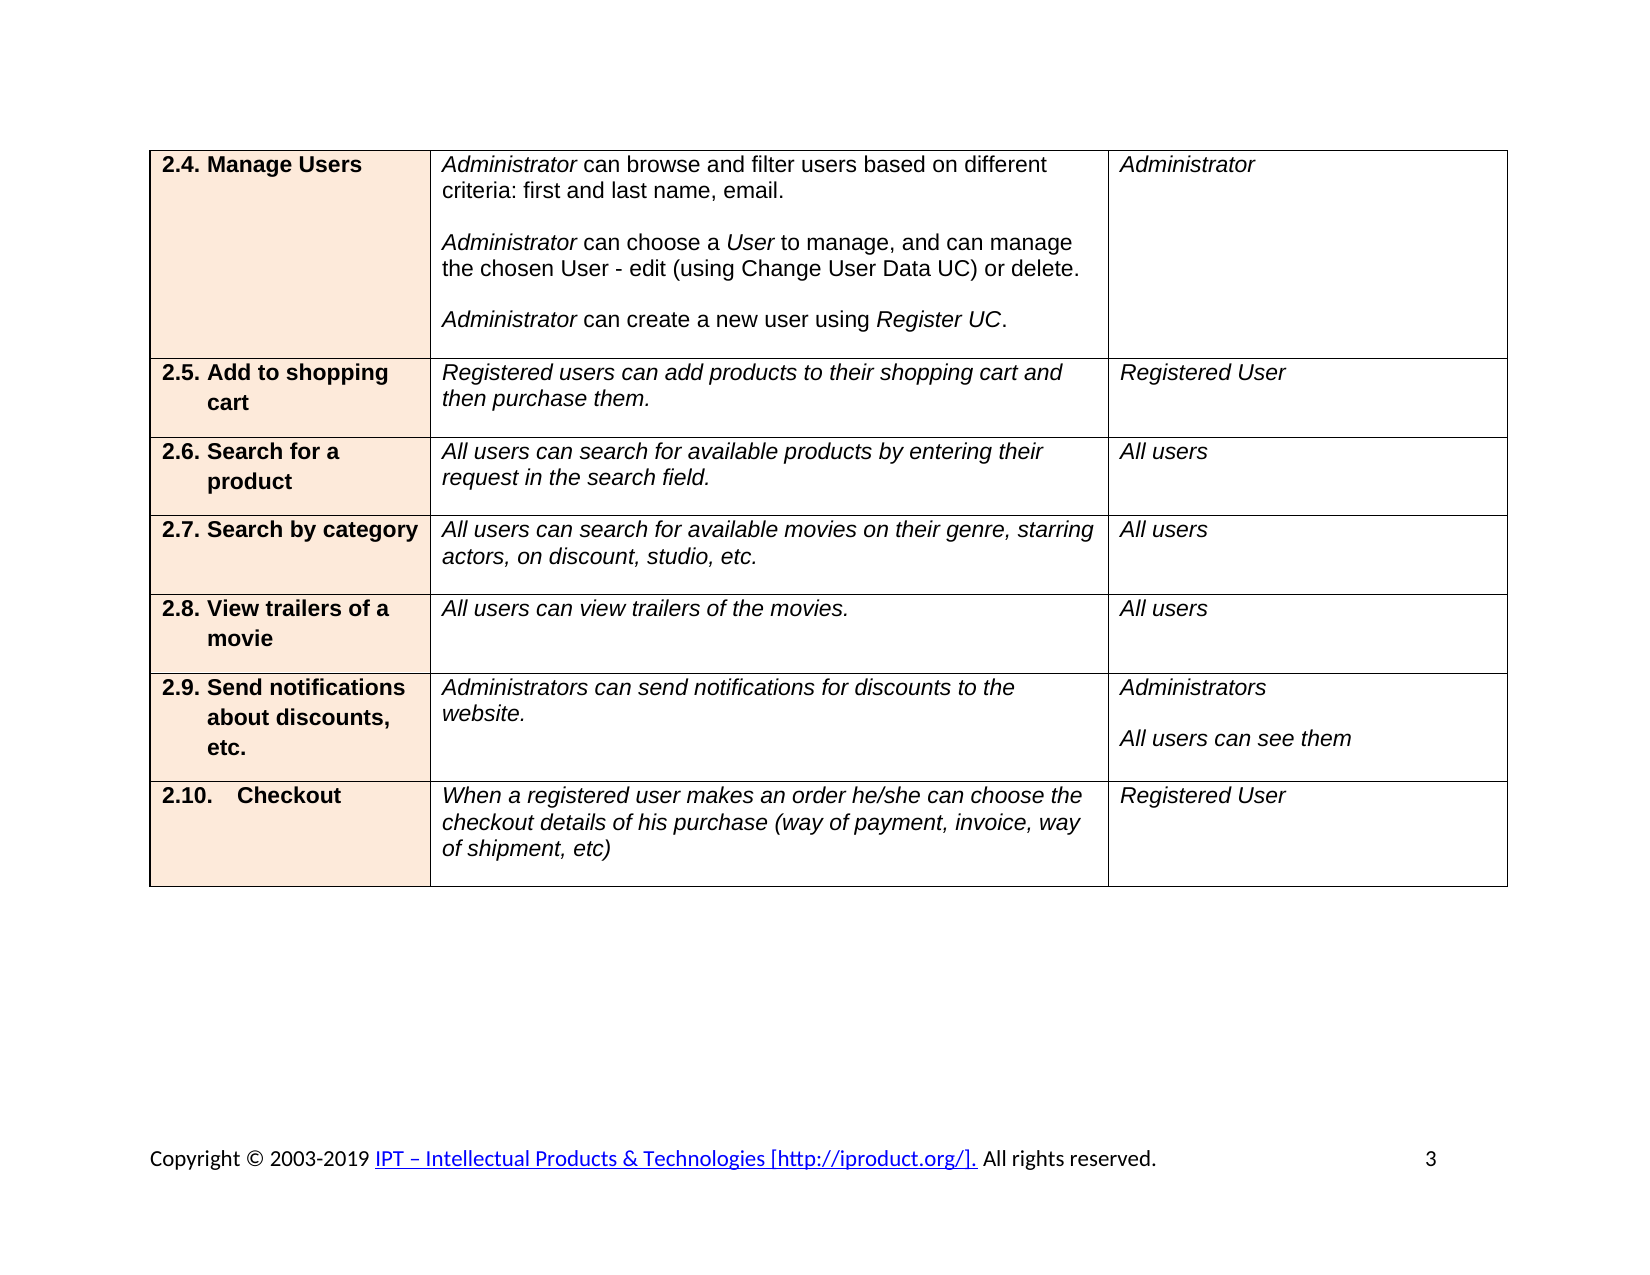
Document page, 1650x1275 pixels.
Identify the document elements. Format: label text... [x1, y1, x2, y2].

table_cell All users [1109, 516, 1507, 594]
table_cell Send notifications about discounts, etc. [151, 674, 430, 781]
table_cell Registered users can add products to their shopping cart and then purchase them. [431, 359, 1108, 437]
table_cell All users can view trailers of the movies. [431, 595, 1108, 672]
table_cell Search for a product [151, 438, 430, 515]
table_cell View trailers of a movie [151, 595, 430, 672]
table_cell Administrator [1109, 151, 1507, 358]
table_cell Manage Users [151, 151, 430, 358]
table_cell Add to shopping cart [151, 359, 430, 437]
table_cell All users [1109, 595, 1507, 672]
table_cell Administrator can browse and filter users based on different criteria: first and last name, email. Administrator can choose a User to manage, and can manage the chosen User - edit (using Change User Data UC) or delete. Administrator can create a new user using Register UC. [431, 151, 1108, 358]
table_cell All users [1109, 438, 1507, 515]
table_cell Checkout [151, 782, 430, 886]
table_cell All users can search for available products by entering their request in the search field. [431, 438, 1108, 515]
table_cell Search by category [151, 516, 430, 594]
table_cell Registered User [1109, 359, 1507, 437]
table_cell Administrators All users can see them [1109, 674, 1507, 781]
table_cell Registered User [1109, 782, 1507, 886]
table_cell Administrators can send notifications for discounts to the website. [431, 674, 1108, 781]
table_cell When a registered user makes an order he/she can choose the checkout details of his purchase (way of payment, invoice, way of shipment, etc) [431, 782, 1108, 886]
table_cell All users can search for available movies on their genre, starring actors, on discount, studio, etc. [431, 516, 1108, 594]
